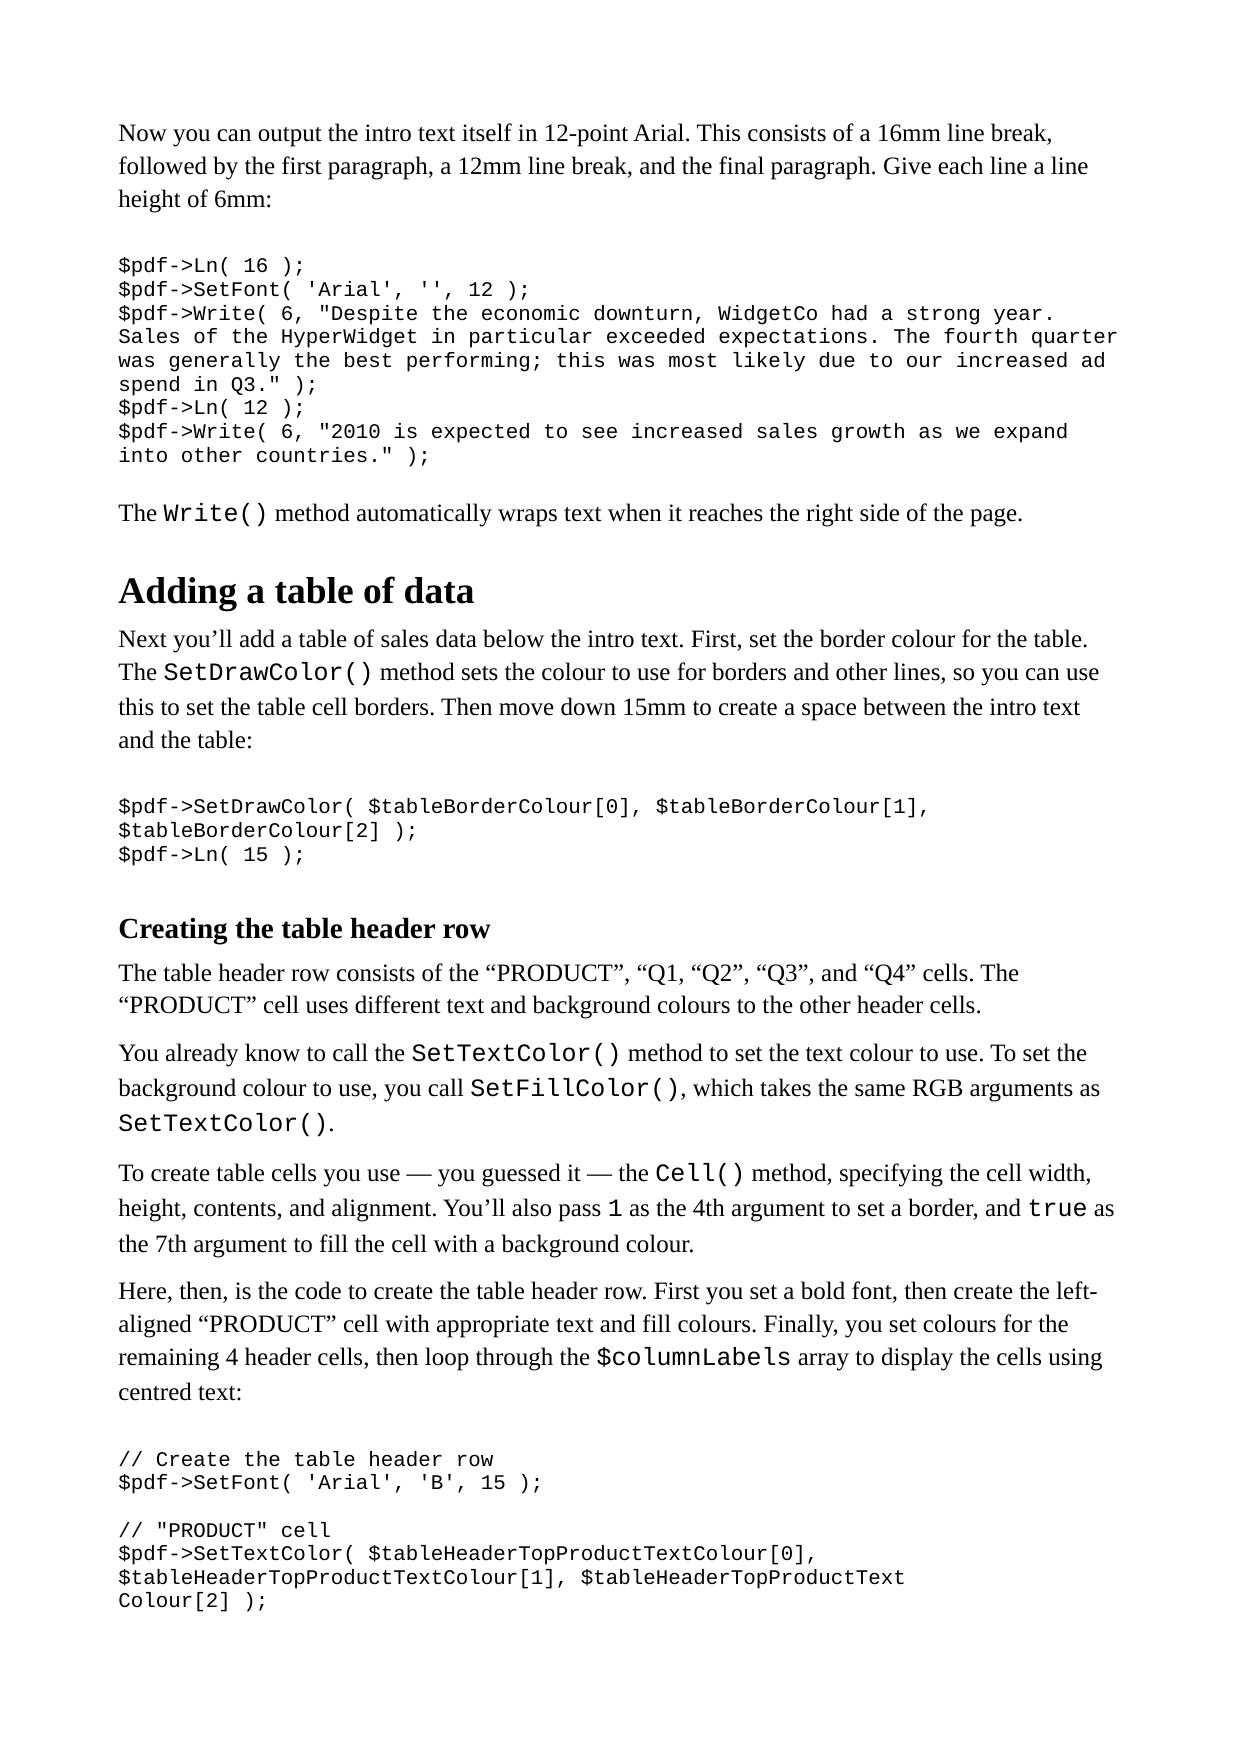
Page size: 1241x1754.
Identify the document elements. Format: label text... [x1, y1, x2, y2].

text Here, then, is the code to create the table header row. First you set a bold font, then create the left-aligned “PRODUCT” cell with appropriate text and fill colours. Finally, you set colours for the remaining 4 header cells, then loop through the $columnLabels array to display the cells using centred text: [118, 1276, 1122, 1406]
text Colour[2] ); [118, 1591, 1122, 1614]
text $pdf->SetDrawColor( $tableBorderColour[0], $tableBorderColour[1], $tableBorderColour[2] ); [118, 797, 1122, 844]
text $pdf->SetFont( 'Arial', '', 12 ); [118, 279, 1122, 303]
text To create table cells you use — you guessed it — the Cell() method, specifying the cell width, height, contents, and alignment. You’ll also pass 1 as the 4th argument to set a border, and true as the 7th argument to fill the cell with a background colour. [118, 1158, 1122, 1257]
text The table header row consists of the “PRODUCT”, “Q1, “Q2”, “Q3”, and “Q4” cells. The “PRODUCT” cell uses different text and background colours to the other header cells. [118, 958, 1122, 1019]
text Now you can output the intro text itself in 12-point Arial. This consists of a 16mm line break, followed by the first paragraph, a 12mm line break, and the final paragraph. Give each line a line height of 6mm: [118, 118, 1122, 213]
text $pdf->SetFont( 'Arial', 'B', 15 ); [118, 1472, 1122, 1496]
text You already know to call the SetTextColor() method to set the text colour to use. To set the background colour to use, you call SetFillColor(), which takes the same RGB arguments as SetTextColor(). [118, 1038, 1122, 1139]
text // Create the table header row [118, 1449, 1122, 1472]
text $pdf->Ln( 15 ); [118, 844, 1122, 867]
subtitle Creating the table header row [118, 912, 1122, 945]
text $pdf->Write( 6, "2010 is expected to see increased sales growth as we expand into other countries." ); [118, 421, 1122, 468]
text $pdf->Write( 6, "Despite the economic downturn, WidgetCo had a strong year. Sales of the HyperWidget in particular exceeded expectations. The fourth quarter was generally the best performing; this was most likely due to our increased ad spend in Q3." ); [118, 303, 1122, 397]
text The Write() method automatically wraps text when it reaches the right side of the page. [118, 498, 1122, 528]
text // "PRODUCT" cell [118, 1519, 1122, 1543]
subtitle Adding a table of data [118, 568, 1122, 612]
text $pdf->SetTextColor( $tableHeaderTopProductTextColour[0], $tableHeaderTopProductTextColour[1], $tableHeaderTopProductText [118, 1543, 1122, 1591]
text $pdf->Ln( 12 ); [118, 397, 1122, 421]
text Next you’ll add a table of sales data below the intro text. First, set the border colour for the table. The SetDrawColor() method sets the colour to use for borders and other lines, so you can use this to set the table cell borders. Then move down 15mm to create a space between the intro text and the table: [118, 624, 1122, 754]
text $pdf->Ln( 16 ); [118, 255, 1122, 279]
